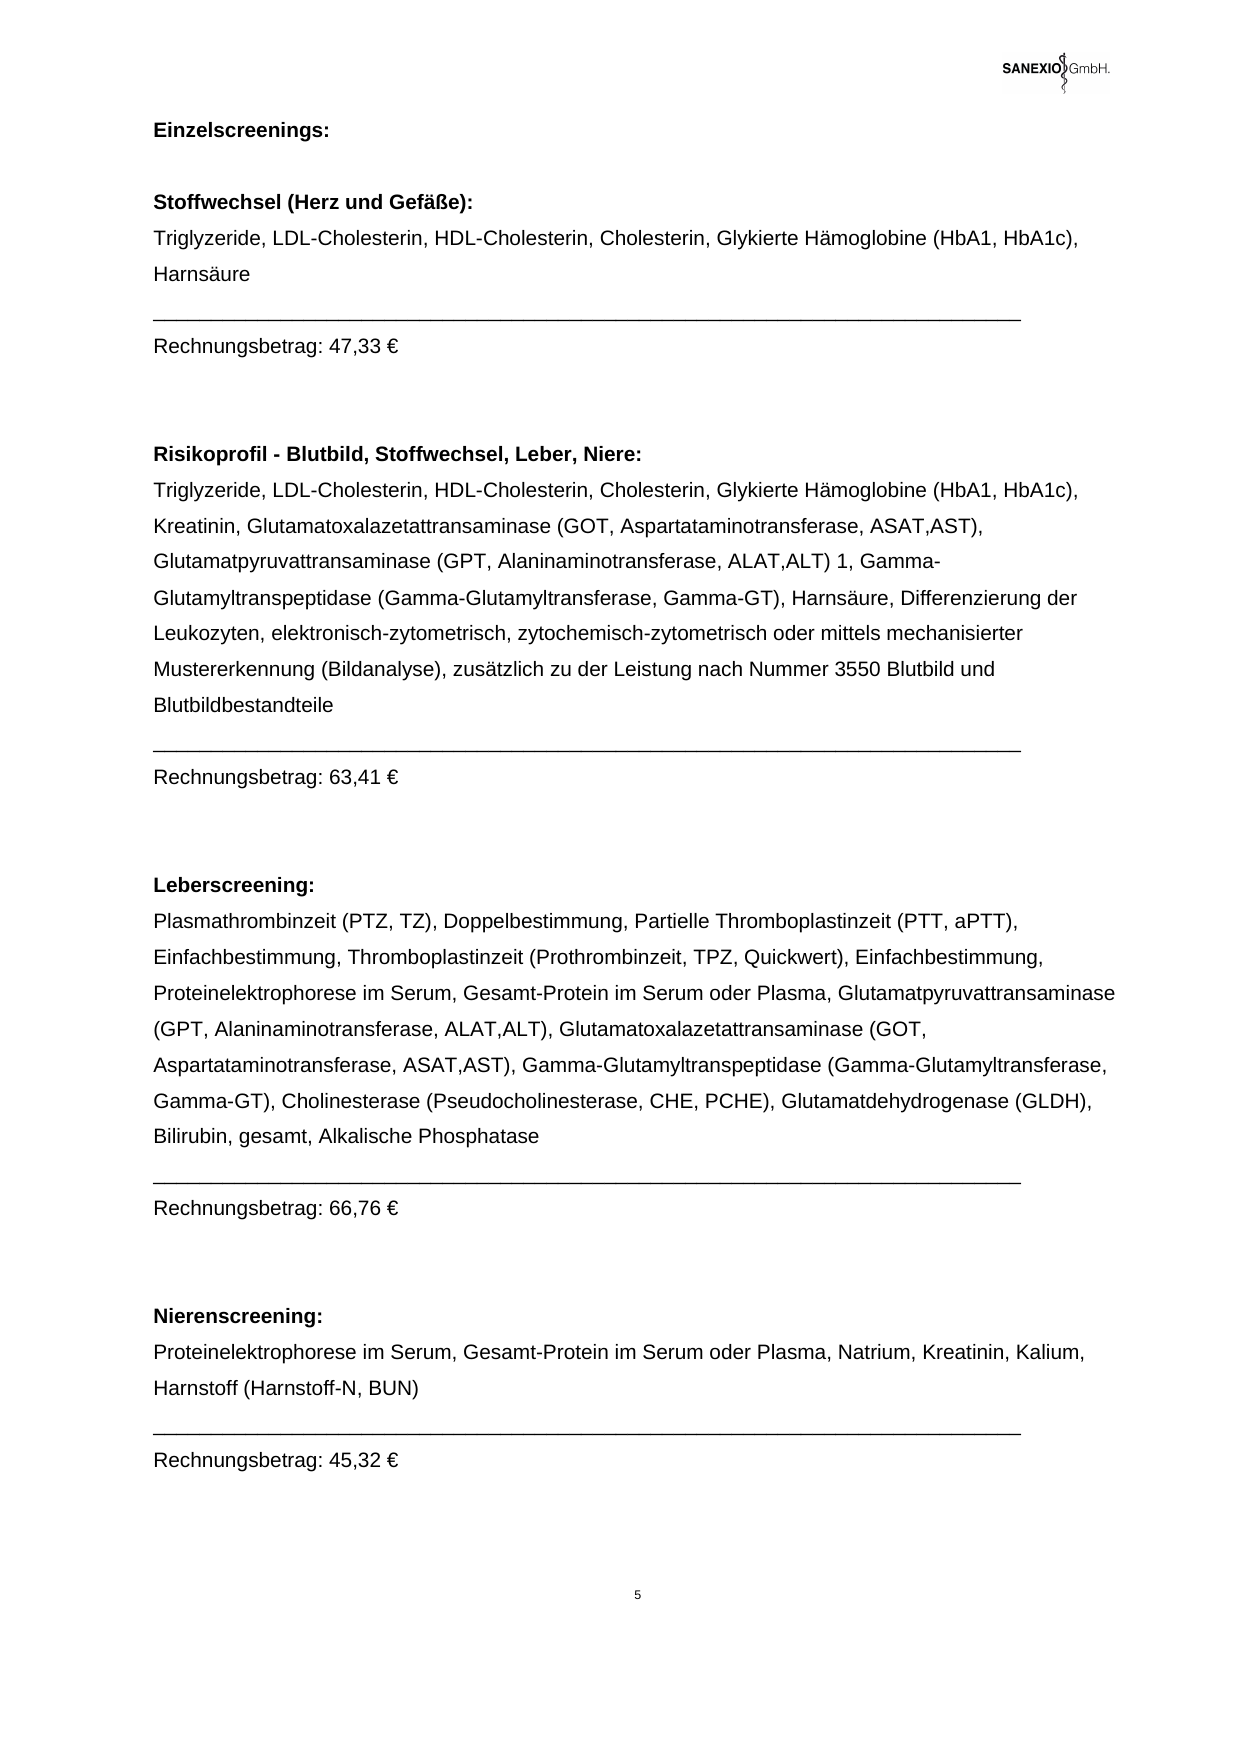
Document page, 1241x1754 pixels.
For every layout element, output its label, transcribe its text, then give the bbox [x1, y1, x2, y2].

text Einzelscreenings: [153, 118, 1122, 142]
text Plasmathrombinzeit (PTZ, TZ), Doppelbestimmung, Partielle Thromboplastinzeit (PTT, aPTT), Einfachbestimmung, Thromboplastinzeit (Prothrombinzeit, TPZ, Quickwert), Einfachbestimmung, Proteinelektrophorese im Serum, Gesamt-Protein im Serum oder Plasma, Glutamatpyruvattransaminase (GPT, Alaninaminotransferase, ALAT,ALT), Glutamatoxalazetattransaminase (GOT, Aspartataminotransferase, ASAT,AST), Gamma-Glutamyltranspeptidase (Gamma-Glutamyltransferase, Gamma-GT), Cholinesterase (Pseudocholinesterase, CHE, PCHE), Glutamatdehydrogenase (GLDH), Bilirubin, gesamt, Alkalische Phosphatase ___________________________________________________________________________ Rechnungsbetrag: 66,76 € [153, 909, 1122, 1220]
text Triglyzeride, LDL-Cholesterin, HDL-Cholesterin, Cholesterin, Glykierte Hämoglobine (HbA1, HbA1c), Kreatinin, Glutamatoxalazetattransaminase (GOT, Aspartataminotransferase, ASAT,AST), Glutamatpyruvattransaminase (GPT, Alaninaminotransferase, ALAT,ALT) 1, Gamma-Glutamyltranspeptidase (Gamma-Glutamyltransferase, Gamma-GT), Harnsäure, Differenzierung der Leukozyten, elektronisch-zytometrisch, zytochemisch-zytometrisch oder mittels mechanisierter Mustererkennung (Bildanalyse), zusätzlich zu der Leistung nach Nummer 3550 Blutbild und Blutbildbestandteile ___________________________________________________________________________ Rechnungsbetrag: 63,41 € [153, 477, 1122, 789]
text ___________________________________________________________________________ Rechnungsbetrag: 47,33 € [153, 298, 1122, 358]
text Proteinelektrophorese im Serum, Gesamt-Protein im Serum oder Plasma, Natrium, Kreatinin, Kalium, Harnstoff (Harnstoff-N, BUN) ___________________________________________________________________________ Rechnungsbetrag: 45,32 € [153, 1340, 1122, 1472]
text Risikoprofil - Blutbild, Stoffwechsel, Leber, Niere: [153, 442, 1122, 466]
text Stoffwechsel (Herz und Gefäße): [153, 190, 1122, 214]
picture [1002, 52, 1110, 94]
text Leberscreening: [153, 873, 1122, 897]
text Nierenscreening: [153, 1304, 1122, 1328]
text Triglyzeride, LDL-Cholesterin, HDL-Cholesterin, Cholesterin, Glykierte Hämoglobine (HbA1, HbA1c), Harnsäure [153, 226, 1122, 286]
